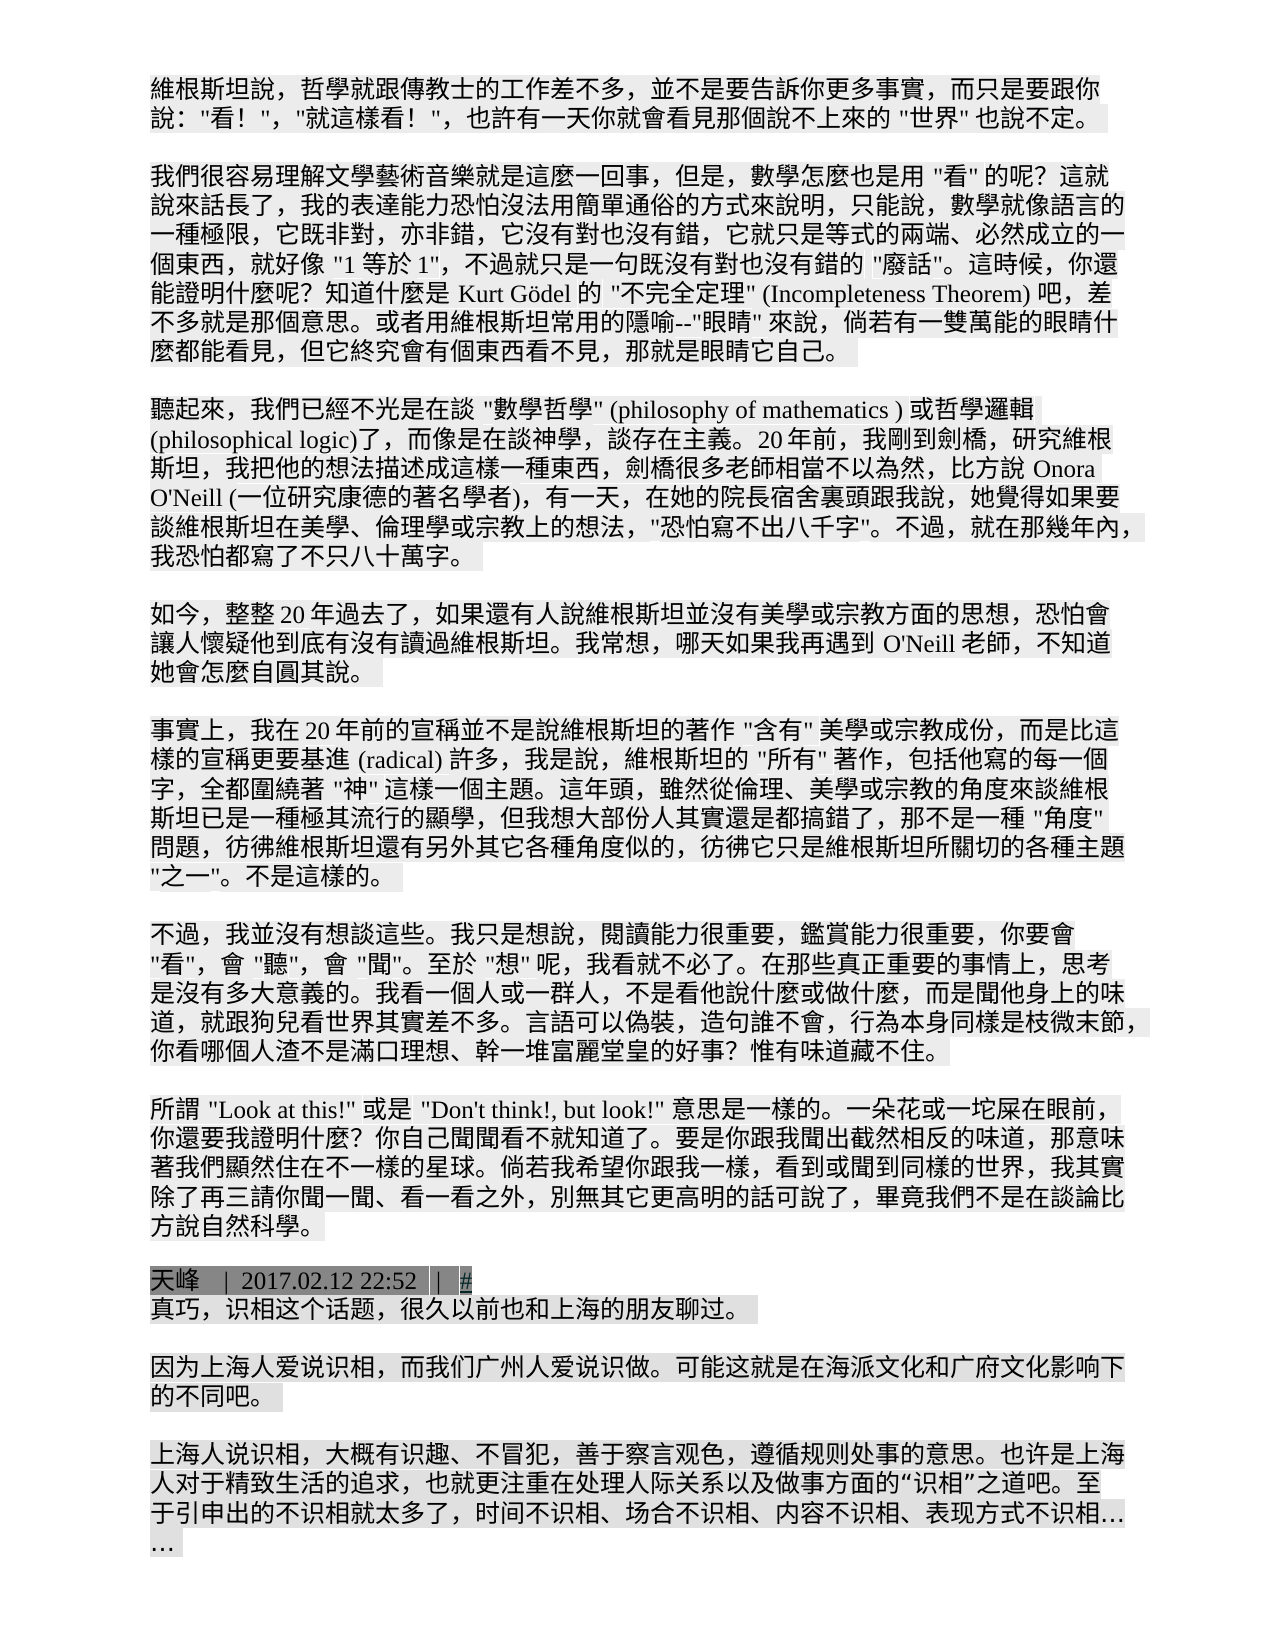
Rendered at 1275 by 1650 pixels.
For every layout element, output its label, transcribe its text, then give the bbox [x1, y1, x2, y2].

text 天峰 | 2017.02.12 22:52 | # [150, 1266, 1125, 1295]
text 維根斯坦在筆記中曾如此寫道，他說他有一次讀到一個印度的幾何數學家說："Look at this!" (看！)，以這樣一個命令句做為有關數學的一種 "證明" (proof)，維根斯坦對此顯然頗有感觸，甚至感到震撼。 可是，數學是這樣 "證明" 的嗎？用眼睛看？難道是格物致知？光用眼睛盯著看就能看出數學定理的由來？維根斯坦到底震撼些什麼呢？一般維根斯坦的研究者大概會忽略這樣一些怪話，但在我看來，這恐怕才是他的整個思想的一個主要核心。他有一句給自己思想做個總結的名言就是這麼說的："Don't think, but look!" (別想，光看就好！) 其實，有關印度數學家的那段筆記，維根斯坦自己就曾做了說明他為何對"Look at this!" 這樣一句話感到心動，他說，一個人看待事物的眼光就是這樣改變的。 哲學是這樣一種東西，對於非相關知識的研究者或一般大眾，你很難再說下去了。若硬要說，也只能用通俗方式打個簡單比方而很難進入知識細節。 為什麼 "不思不索光是用看的" 卻能改變一個人的整個世界觀或者說價值觀？就姑且這麼說吧。比方說，我前天又跑去看Xavier Dolan 的 "不過就是世界末日"。我僅僅看過這個導演的這部作品，但他已經成功讓我相信，他是個天才，我幾乎要把他和蘇古諾夫相提並論了，遠遠不僅僅是比方說像朴贊郁那樣一種優秀導演的層次，比那個水平還要高出許多。 有人問我這電影是在演什麼？我無言，那就等於有人問我莫扎特的安魂曲是在唱什麼一樣，你只能自己去聽。 有人接著又問我說，這電影是不是在演一種家庭親人之間的關係？我更無言了，那就好像問說李白的 "床前明月光，疑是地上霜" 是不是在預報明日氣象？你當然可以這麼問，但我並不是這樣 "看" 世界，你的問題從來都不是我的問題，你看世界的眼光跟我看世界的眼光不一樣。 還記得維根斯坦的 "鴨兔" 嗎？ https://goo.gl/VRPyjG 你可以把它看成鴨，也有可能把它看成兔。但是，我們看的其實是一模一樣的東西。 20幾年前的九零年代初期，阿扁就已經是眾人的偶像，閃亮偉大的政治明星，誰若對之有所惡評，人們可能會懷疑你是不是腦袋壞掉了。但我卻在那樣一個年代給他取了個 "天下第一大壞蛋" 的封號，讓許多同志或記者經常私下爭相跑來問我是不是握有阿扁的黑資料。當然沒有。我知道的有關阿扁之相關事實，跟你所知道的其實差不了多少，我們 "看見" 的是同一個阿扁，但卻竟然得到截然相反的評價，這意味著：顯然我跟你有著截然不同的評價方式。 這時候，即便我告訴你更多 "事實" (fact) 也不會有用，因為 "事實" 其實就擺在所有人的眼前，我們看見的是同樣的 "事實"，之所以得出不同的評價是因為我們 "看的方式" (way of seeing) 不一樣，而不是因為我們看到不一樣的 "事實"。這時候，我也只能跟你說："看！"、"Look at this!"，看看有一天你會不會就在盯著看的時候，突然發現你跟我看見了一樣的 "世界"。 比方說，就以 "不過就是世界末日" 為例好了。對我來說，它是我這二十幾年來看過最好的一部電影，非常感動。我可以反覆看一千次一萬次都不會膩。將來我死了，要是有幸能有塊墓碑，碑上墓誌銘不妨就刻著 "不過就是世界末日"，因為這電影似乎就像我的自傳。甚至也許可以這麼說，它其實就是我們每個人的傳記。 可是，倘若你聽從我的推薦，跑去看了，我想你八成會大失所望。難道是我騙了你嗎？當然不是。那只是因為你我有著截然不同的 way of seeing。我沒法把我 "看見" 的世界 "講" 出來，因為它不是一種命題形式的東西，非關事實。我只能請你 "看！"，"別想，光看就好！" 也許有一天你就會 "看見" 我所看見的那個 "世界"。 維根斯坦說，哲學就跟傳教士的工作差不多，並不是要告訴你更多事實，而只是要跟你說："看！"，"就這樣看！"，也許有一天你就會看見那個說不上來的 "世界" 也說不定。 我們很容易理解文學藝術音樂就是這麼一回事，但是，數學怎麼也是用 "看" 的呢？這就說來話長了，我的表達能力恐怕沒法用簡單通俗的方式來說明，只能說，數學就像語言的一種極限，它既非對，亦非錯，它沒有對也沒有錯，它就只是等式的兩端、必然成立的一個東西，就好像 "1 等於1"，不過就只是一句既沒有對也沒有錯的 "廢話"。這時候，你還能證明什麼呢？知道什麼是 Kurt Gödel 的 "不完全定理" (Incompleteness Theorem) 吧，差不多就是那個意思。或者用維根斯坦常用的隱喻--"眼睛" 來說，倘若有一雙萬能的眼睛什麼都能看見，但它終究會有個東西看不見，那就是眼睛它自己。 聽起來，我們已經不光是在談 "數學哲學" (philosophy of mathematics ) 或哲學邏輯 (philosophical logic)了，而像是在談神學，談存在主義。20年前，我剛到劍橋，研究維根斯坦，我把他的想法描述成這樣一種東西，劍橋很多老師相當不以為然，比方說 Onora O'Neill (一位研究康德的著名學者)，有一天，在她的院長宿舍裏頭跟我說，她覺得如果要談維根斯坦在美學、倫理學或宗教上的想法，"恐怕寫不出八千字"。不過，就在那幾年內，我恐怕都寫了不只八十萬字。 如今，整整20年過去了，如果還有人說維根斯坦並沒有美學或宗教方面的思想，恐怕會讓人懷疑他到底有沒有讀過維根斯坦。我常想，哪天如果我再遇到 O'Neill 老師，不知道她會怎麼自圓其說。 事實上，我在20年前的宣稱並不是說維根斯坦的著作 "含有" 美學或宗教成份，而是比這樣的宣稱更要基進 (radical) 許多，我是說，維根斯坦的 "所有" 著作，包括他寫的每一個字，全都圍繞著 "神" 這樣一個主題。這年頭，雖然從倫理、美學或宗教的角度來談維根斯坦已是一種極其流行的顯學，但我想大部份人其實還是都搞錯了，那不是一種 "角度" 問題，彷彿維根斯坦還有另外其它各種角度似的，彷彿它只是維根斯坦所關切的各種主題 "之一"。不是這樣的。 不過，我並沒有想談這些。我只是想說，閱讀能力很重要，鑑賞能力很重要，你要會 "看"，會 "聽"，會 "聞"。至於 "想" 呢，我看就不必了。在那些真正重要的事情上，思考是沒有多大意義的。我看一個人或一群人，不是看他說什麼或做什麼，而是聞他身上的味道，就跟狗兒看世界其實差不多。言語可以偽裝，造句誰不會，行為本身同樣是枝微末節，你看哪個人渣不是滿口理想、幹一堆富麗堂皇的好事？惟有味道藏不住。 所謂 "Look at this!" 或是 "Don't think!, but look!" 意思是一樣的。一朵花或一坨屎在眼前，你還要我證明什麼？你自己聞聞看不就知道了。要是你跟我聞出截然相反的味道，那意味著我們顯然住在不一樣的星球。倘若我希望你跟我一樣，看到或聞到同樣的世界，我其實除了再三請你聞一聞、看一看之外，別無其它更高明的話可說了，畢竟我們不是在談論比方說自然科學。 [150, 75, 1125, 1241]
text 真巧，识相这个话题，很久以前也和上海的朋友聊过。 因为上海人爱说识相，而我们广州人爱说识做。可能这就是在海派文化和广府文化影响下的不同吧。 上海人说识相，大概有识趣、不冒犯，善于察言观色，遵循规则处事的意思。也许是上海人对于精致生活的追求，也就更注重在处理人际关系以及做事方面的“识相”之道吧。至于引申出的不识相就太多了，时间不识相、场合不识相、内容不识相、表现方式不识相…… [150, 1295, 1125, 1557]
